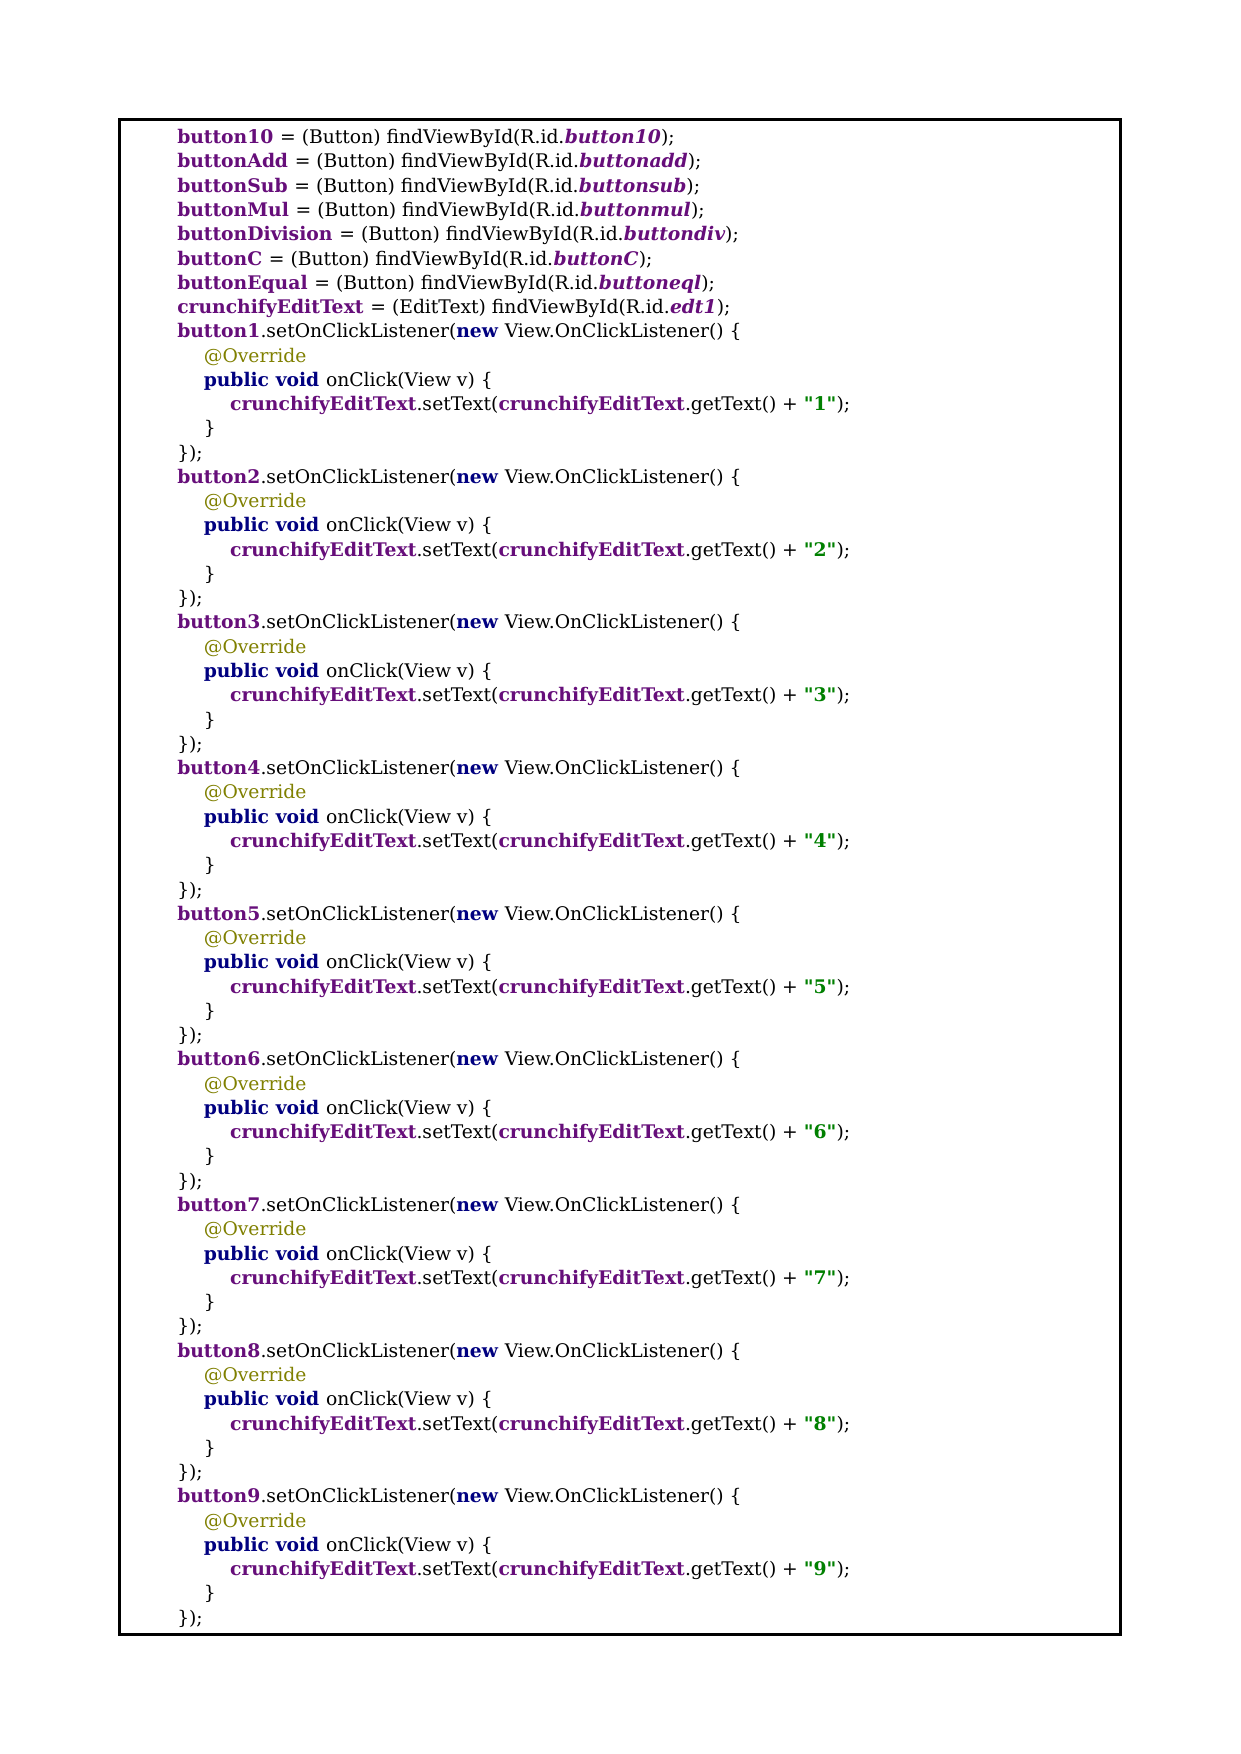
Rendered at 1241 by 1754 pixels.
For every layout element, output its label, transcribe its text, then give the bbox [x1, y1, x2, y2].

text }); [124, 440, 1116, 464]
text @Override [124, 343, 1116, 367]
text public void onClick(View v) { [124, 367, 1116, 391]
text }); [124, 877, 1116, 901]
text } [124, 852, 1116, 877]
text buttonMul = (Button) findViewById(R.id.buttonmul); [124, 197, 1116, 221]
text button7.setOnClickListener(new View.OnClickListener() { [124, 1192, 1116, 1216]
text public void onClick(View v) { [124, 1386, 1116, 1411]
text }); [124, 1605, 1116, 1629]
text crunchifyEditText.setText(crunchifyEditText.getText() + "5"); [124, 974, 1116, 998]
text crunchifyEditText.setText(crunchifyEditText.getText() + "7"); [124, 1265, 1116, 1289]
text button5.setOnClickListener(new View.OnClickListener() { [124, 901, 1116, 925]
text @Override [124, 488, 1116, 512]
text } [124, 415, 1116, 440]
text public void onClick(View v) { [124, 512, 1116, 537]
text button10 = (Button) findViewById(R.id.button10); [124, 124, 1116, 148]
text crunchifyEditText.setText(crunchifyEditText.getText() + "8"); [124, 1411, 1116, 1435]
text buttonAdd = (Button) findViewById(R.id.buttonadd); [124, 148, 1116, 173]
text } [124, 1435, 1116, 1459]
text crunchifyEditText.setText(crunchifyEditText.getText() + "2"); [124, 537, 1116, 561]
text @Override [124, 779, 1116, 804]
text }); [124, 1313, 1116, 1338]
text } [124, 707, 1116, 731]
text public void onClick(View v) { [124, 1241, 1116, 1265]
text crunchifyEditText.setText(crunchifyEditText.getText() + "9"); [124, 1556, 1116, 1580]
text crunchifyEditText.setText(crunchifyEditText.getText() + "4"); [124, 828, 1116, 852]
text } [124, 1143, 1116, 1168]
text } [124, 1580, 1116, 1605]
text crunchifyEditText.setText(crunchifyEditText.getText() + "6"); [124, 1119, 1116, 1143]
text buttonC = (Button) findViewById(R.id.buttonC); [124, 246, 1116, 270]
text button2.setOnClickListener(new View.OnClickListener() { [124, 464, 1116, 488]
text public void onClick(View v) { [124, 1095, 1116, 1119]
text public void onClick(View v) { [124, 804, 1116, 828]
text @Override [124, 1508, 1116, 1532]
text public void onClick(View v) { [124, 658, 1116, 682]
text @Override [124, 634, 1116, 658]
text public void onClick(View v) { [124, 1532, 1116, 1556]
text button4.setOnClickListener(new View.OnClickListener() { [124, 755, 1116, 779]
text public void onClick(View v) { [124, 949, 1116, 974]
text crunchifyEditText = (EditText) findViewById(R.id.edt1); [124, 294, 1116, 318]
text crunchifyEditText.setText(crunchifyEditText.getText() + "1"); [124, 391, 1116, 415]
text } [124, 998, 1116, 1022]
text crunchifyEditText.setText(crunchifyEditText.getText() + "3"); [124, 682, 1116, 707]
text button9.setOnClickListener(new View.OnClickListener() { [124, 1483, 1116, 1508]
text buttonSub = (Button) findViewById(R.id.buttonsub); [124, 173, 1116, 197]
text button1.setOnClickListener(new View.OnClickListener() { [124, 318, 1116, 343]
text }); [124, 731, 1116, 755]
text @Override [124, 1216, 1116, 1241]
text }); [124, 1459, 1116, 1483]
text } [124, 561, 1116, 585]
text @Override [124, 925, 1116, 949]
text }); [124, 1168, 1116, 1192]
text } [124, 1289, 1116, 1313]
text button8.setOnClickListener(new View.OnClickListener() { [124, 1338, 1116, 1362]
text }); [124, 1022, 1116, 1046]
text buttonEqual = (Button) findViewById(R.id.buttoneql); [124, 270, 1116, 294]
text @Override [124, 1071, 1116, 1095]
text button6.setOnClickListener(new View.OnClickListener() { [124, 1046, 1116, 1071]
text buttonDivision = (Button) findViewById(R.id.buttondiv); [124, 221, 1116, 246]
text @Override [124, 1362, 1116, 1386]
text button3.setOnClickListener(new View.OnClickListener() { [124, 609, 1116, 634]
text }); [124, 585, 1116, 609]
